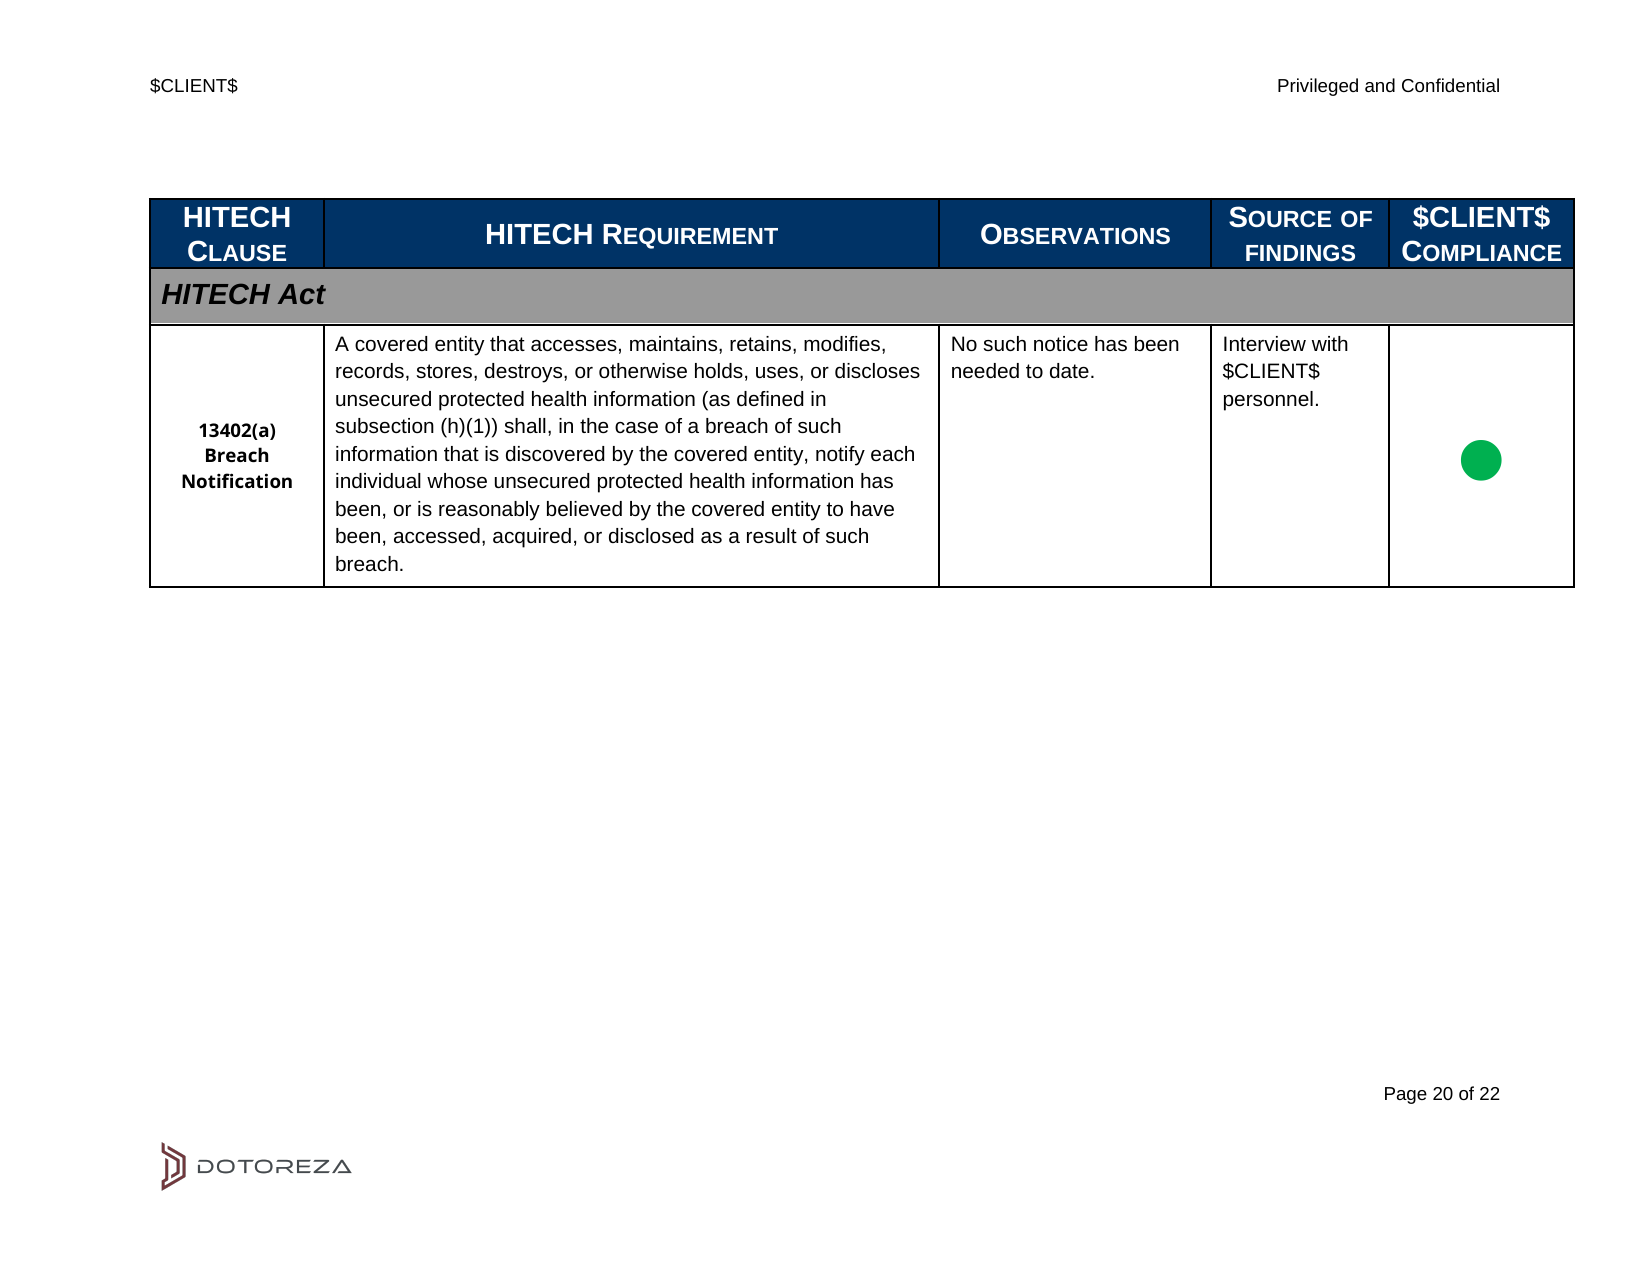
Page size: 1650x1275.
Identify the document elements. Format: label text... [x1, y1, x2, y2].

table_cell A covered entity that accesses, maintains, retains, modifies, records, stores, destroys, or otherwise holds, uses, or discloses unsecured protected health information (as defined in subsection (h)(1)) shall, in the case of a breach of such information that is discovered by the covered entity, notify each individual whose unsecured protected health information has been, or is reasonably believed by the covered entity to have been, accessed, acquired, or disclosed as a result of such breach. [325, 326, 938, 586]
table_header Source of findings [1212, 200, 1388, 267]
table_cell 13402(a) Breach Notification [151, 326, 323, 586]
table_header HITECH Clause [151, 200, 323, 267]
table_header $CLIENT$ Compliance [1390, 200, 1573, 267]
table_cell • [1390, 326, 1573, 586]
table_header Observations [940, 200, 1210, 267]
table_header HITECH Requirement [325, 200, 938, 267]
table_cell No such notice has been needed to date. [940, 326, 1210, 586]
table_cell Interview with $CLIENT$ personnel. [1212, 326, 1388, 586]
table_cell HITECH Act [151, 269, 1573, 323]
